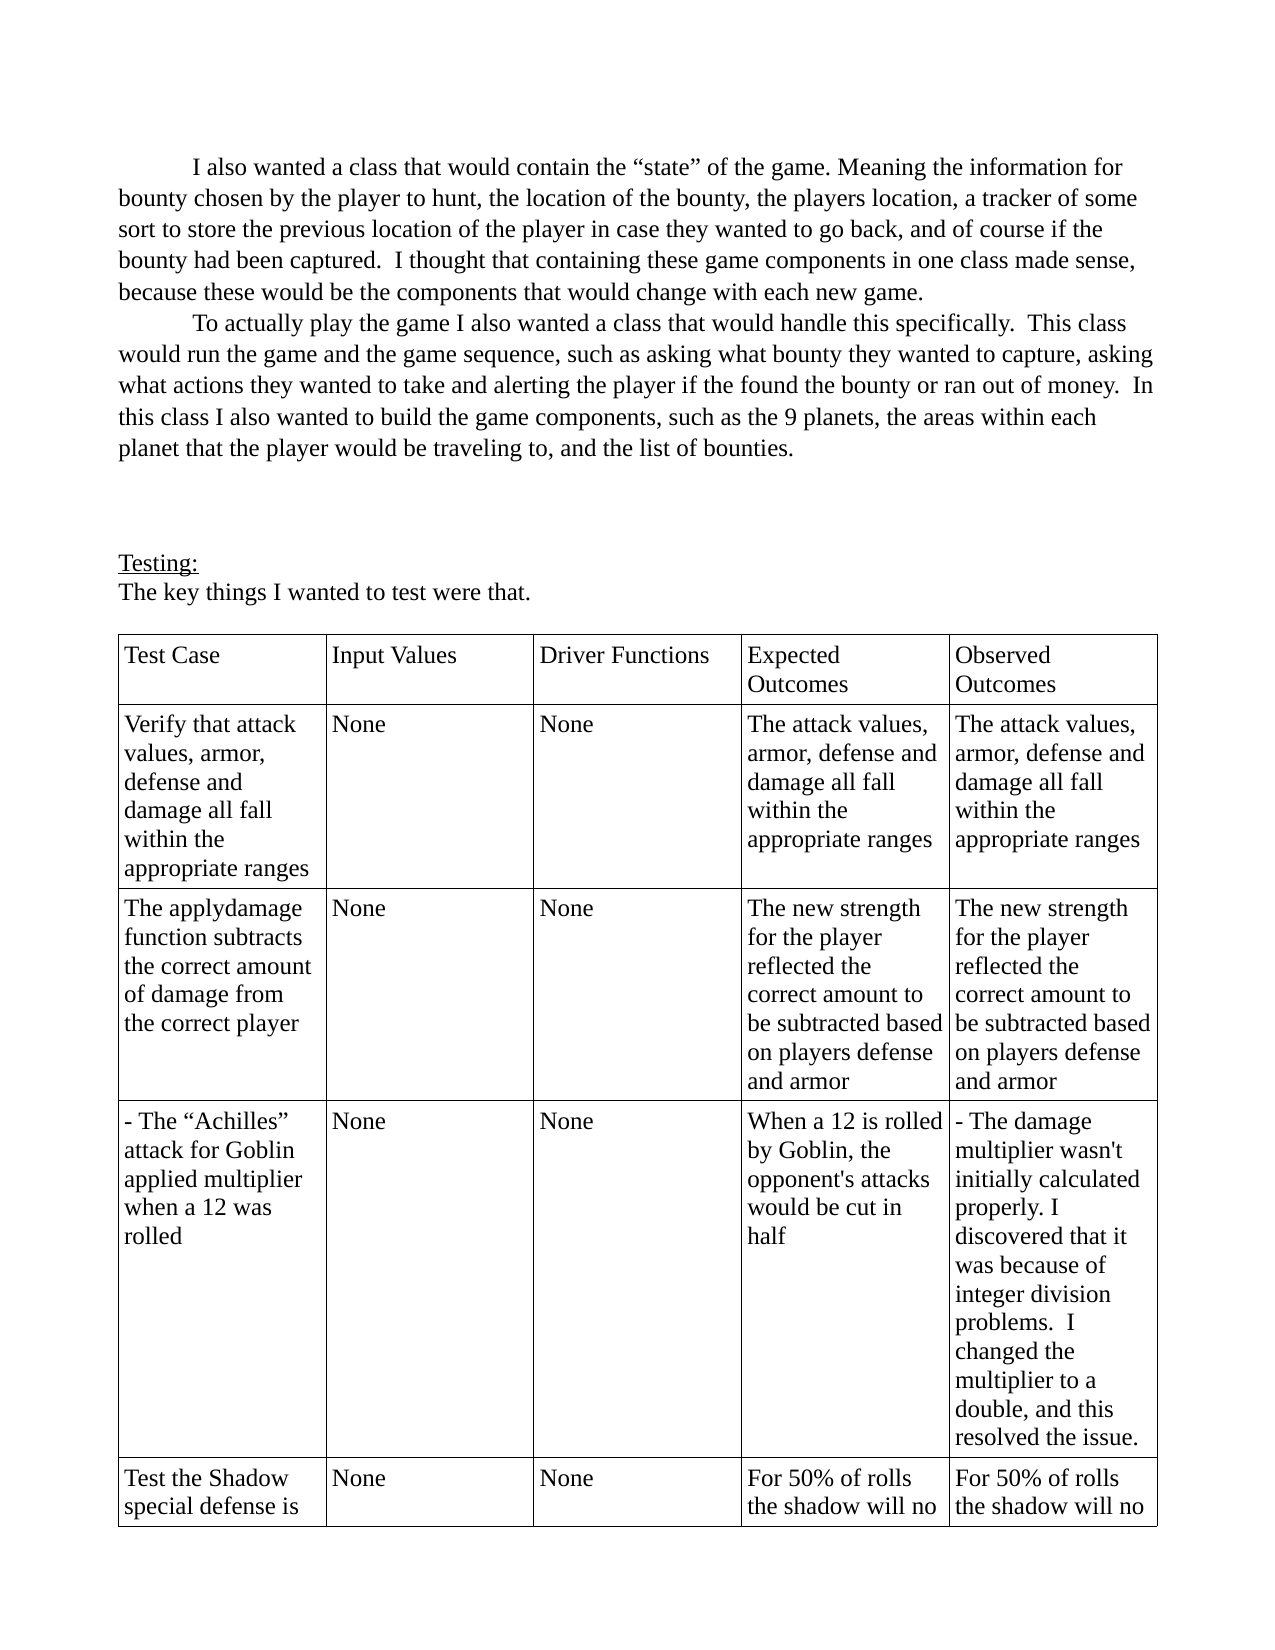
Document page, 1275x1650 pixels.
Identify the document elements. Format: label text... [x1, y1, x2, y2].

table_cell The attack values, armor, defense and damage all fall within the appropriate ranges [950, 705, 1157, 887]
table_cell For 50% of rolls the shadow will no [950, 1458, 1157, 1526]
table_cell - The “Achilles” attack for Goblin applied multiplier when a 12 was rolled [119, 1101, 326, 1457]
table_header Expected Outcomes [742, 635, 949, 703]
table_cell None [327, 1458, 533, 1526]
table_cell None [534, 889, 741, 1100]
table_header Observed Outcomes [950, 635, 1157, 703]
table_header Driver Functions [534, 635, 741, 703]
text Testing: [118, 548, 1157, 577]
table_header Test Case [119, 635, 326, 703]
table_cell None [534, 705, 741, 887]
table_cell Test the Shadow special defense is [119, 1458, 326, 1526]
table_cell - The damage multiplier wasn't initially calculated properly. I discovered that it was because of integer division problems. I changed the multiplier to a double, and this resolved the issue. [950, 1101, 1157, 1457]
table_cell The new strength for the player reflected the correct amount to be subtracted based on players defense and armor [950, 889, 1157, 1100]
table_cell The applydamage function subtracts the correct amount of damage from the correct player [119, 889, 326, 1100]
table_cell Verify that attack values, armor, defense and damage all fall within the appropriate ranges [119, 705, 326, 887]
table_cell None [327, 705, 533, 887]
text I also wanted a class that would contain the “state” of the game. Meaning the information for bounty chosen by the player to hunt, the location of the bounty, the players location, a tracker of some sort to store the previous location of the player in case they wanted to go back, and of course if the bounty had been captured. I thought that containing these game components in one class made sense, because these would be the components that would change with each new game. [118, 149, 1157, 306]
table_cell None [327, 1101, 533, 1457]
table_cell None [534, 1101, 741, 1457]
text To actually play the game I also wanted a class that would handle this specifically. This class would run the game and the game sequence, such as asking what bounty they wanted to capture, asking what actions they wanted to take and alerting the player if the found the bounty or ran out of money. In this class I also wanted to build the game components, such as the 9 planets, the areas within each planet that the player would be traveling to, and the list of bounties. [118, 306, 1157, 462]
table_cell The attack values, armor, defense and damage all fall within the appropriate ranges [742, 705, 949, 887]
table_header Input Values [327, 635, 533, 703]
table_cell None [327, 889, 533, 1100]
table_cell None [534, 1458, 741, 1526]
table_cell The new strength for the player reflected the correct amount to be subtracted based on players defense and armor [742, 889, 949, 1100]
text The key things I wanted to test were that. [118, 577, 1157, 606]
table_cell When a 12 is rolled by Goblin, the opponent's attacks would be cut in half [742, 1101, 949, 1457]
table_cell For 50% of rolls the shadow will no [742, 1458, 949, 1526]
